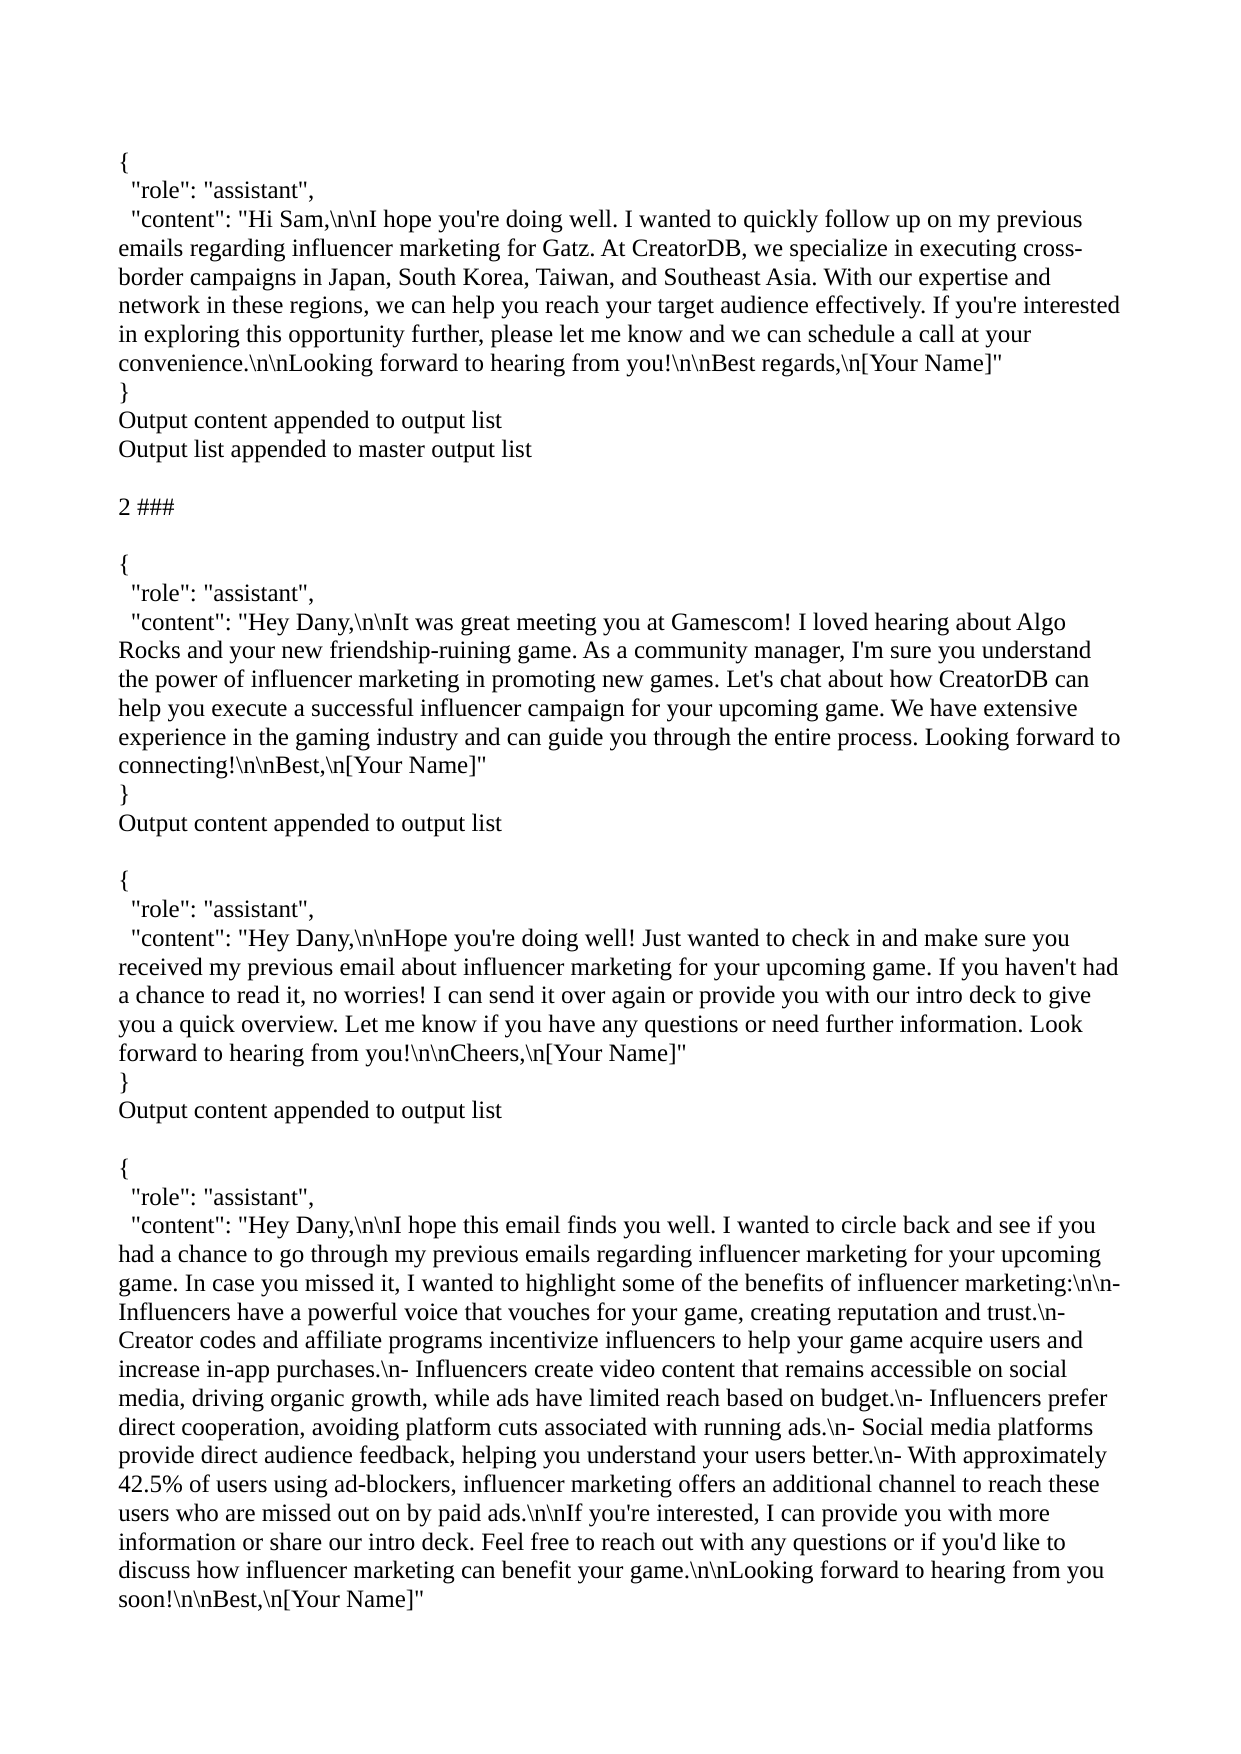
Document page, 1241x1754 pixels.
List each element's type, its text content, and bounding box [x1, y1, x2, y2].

text "role": "assistant", [118, 894, 1122, 923]
text "content": "Hey Dany,\n\nHope you're doing well! Just wanted to check in and make sure you received my previous email about influencer marketing for your upcoming game. If you haven't had a chance to read it, no worries! I can send it over again or provide you with our intro deck to give you a quick overview. Let me know if you have any questions or need further information. Look forward to hearing from you!\n\nCheers,\n[Your Name]" [118, 923, 1122, 1067]
text { [118, 147, 1122, 176]
text Output content appended to output list [118, 406, 1122, 434]
text { [118, 1153, 1122, 1182]
text "role": "assistant", [118, 1182, 1122, 1211]
text "content": "Hey Dany,\n\nI hope this email finds you well. I wanted to circle back and see if you had a chance to go through my previous emails regarding influencer marketing for your upcoming game. In case you missed it, I wanted to highlight some of the benefits of influencer marketing:\n\n- Influencers have a powerful voice that vouches for your game, creating reputation and trust.\n- Creator codes and affiliate programs incentivize influencers to help your game acquire users and increase in-app purchases.\n- Influencers create video content that remains accessible on social media, driving organic growth, while ads have limited reach based on budget.\n- Influencers prefer direct cooperation, avoiding platform cuts associated with running ads.\n- Social media platforms provide direct audience feedback, helping you understand your users better.\n- With approximately 42.5% of users using ad-blockers, influencer marketing offers an additional channel to reach these users who are missed out on by paid ads.\n\nIf you're interested, I can provide you with more information or share our intro deck. Feel free to reach out with any questions or if you'd like to discuss how influencer marketing can benefit your game.\n\nLooking forward to hearing from you soon!\n\nBest,\n[Your Name]" [118, 1211, 1122, 1613]
text "content": "Hey Dany,\n\nIt was great meeting you at Gamescom! I loved hearing about Algo Rocks and your new friendship-ruining game. As a community manager, I'm sure you understand the power of influencer marketing in promoting new games. Let's chat about how CreatorDB can help you execute a successful influencer campaign for your upcoming game. We have extensive experience in the gaming industry and can guide you through the entire process. Looking forward to connecting!\n\nBest,\n[Your Name]" [118, 607, 1122, 779]
text 2 ### [118, 492, 1122, 521]
text Output list appended to master output list [118, 434, 1122, 463]
text } [118, 377, 1122, 406]
text Output content appended to output list [118, 808, 1122, 837]
text { [118, 549, 1122, 578]
text "content": "Hi Sam,\n\nI hope you're doing well. I wanted to quickly follow up on my previous emails regarding influencer marketing for Gatz. At CreatorDB, we specialize in executing cross-border campaigns in Japan, South Korea, Taiwan, and Southeast Asia. With our expertise and network in these regions, we can help you reach your target audience effectively. If you're interested in exploring this opportunity further, please let me know and we can schedule a call at your convenience.\n\nLooking forward to hearing from you!\n\nBest regards,\n[Your Name]" [118, 204, 1122, 377]
text "role": "assistant", [118, 578, 1122, 607]
text Output content appended to output list [118, 1096, 1122, 1124]
text } [118, 1067, 1122, 1096]
text { [118, 866, 1122, 894]
text "role": "assistant", [118, 176, 1122, 204]
text } [118, 779, 1122, 808]
